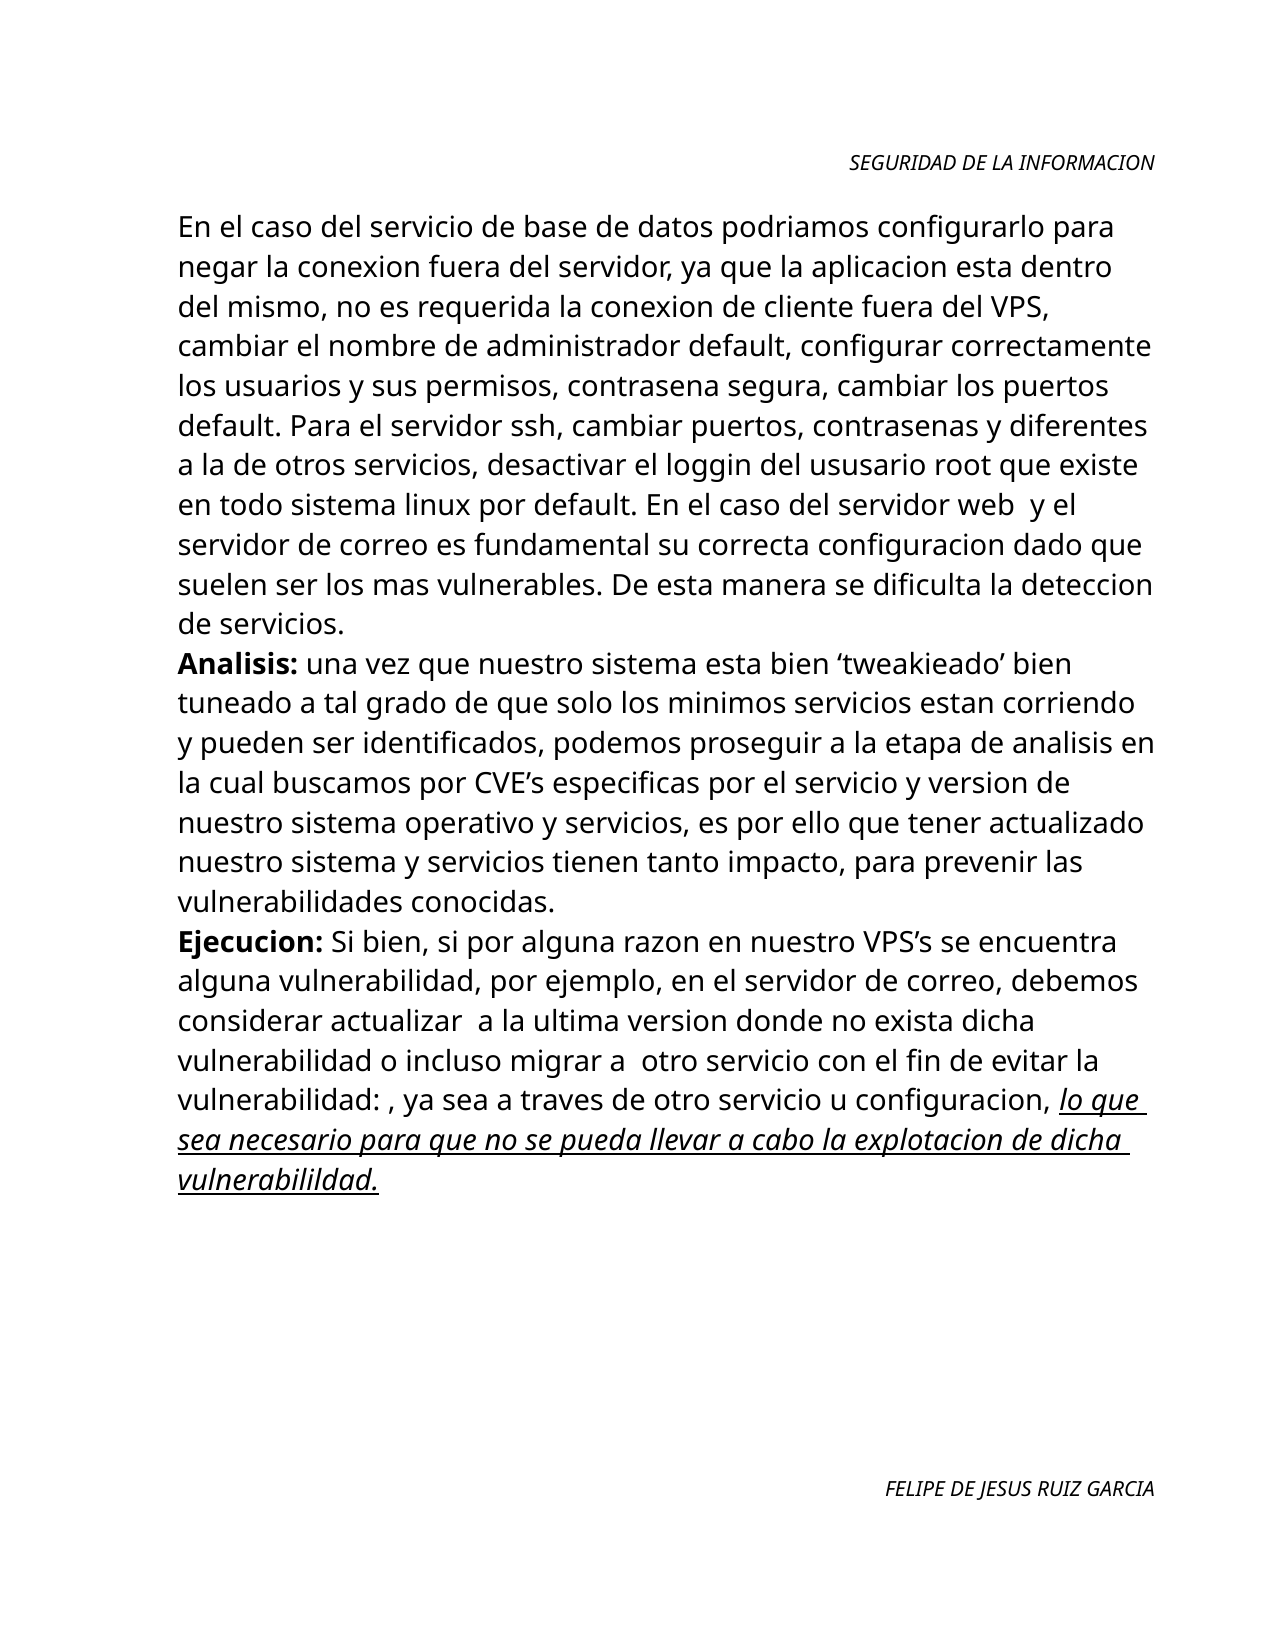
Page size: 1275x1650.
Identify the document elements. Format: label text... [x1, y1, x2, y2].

text En el caso del servicio de base de datos podriamos configurarlo para negar la conexion fuera del servidor, ya que la aplicacion esta dentro del mismo, no es requerida la conexion de cliente fuera del VPS, cambiar el nombre de administrador default, configurar correctamente los usuarios y sus permisos, contrasena segura, cambiar los puertos default. Para el servidor ssh, cambiar puertos, contrasenas y diferentes a la de otros servicios, desactivar el loggin del ususario root que existe en todo sistema linux por default. En el caso del servidor web y el servidor de correo es fundamental su correcta configuracion dado que suelen ser los mas vulnerables. De esta manera se dificulta la deteccion de servicios. Analisis: una vez que nuestro sistema esta bien ‘tweakieado’ bien tuneado a tal grado de que solo los minimos servicios estan corriendo y pueden ser identificados, podemos proseguir a la etapa de analisis en la cual buscamos por CVE’s especificas por el servicio y version de nuestro sistema operativo y servicios, es por ello que tener actualizado nuestro sistema y servicios tienen tanto impacto, para prevenir las vulnerabilidades conocidas. Ejecucion: Si bien, si por alguna razon en nuestro VPS’s se encuentra alguna vulnerabilidad, por ejemplo, en el servidor de correo, debemos considerar actualizar a la ultima version donde no exista dicha vulnerabilidad o incluso migrar a otro servicio con el fin de evitar la vulnerabilidad: , ya sea a traves de otro servicio u configuracion, lo que sea necesario para que no se pueda llevar a cabo la explotacion de dicha vulnerabilildad. [177, 207, 1157, 1199]
